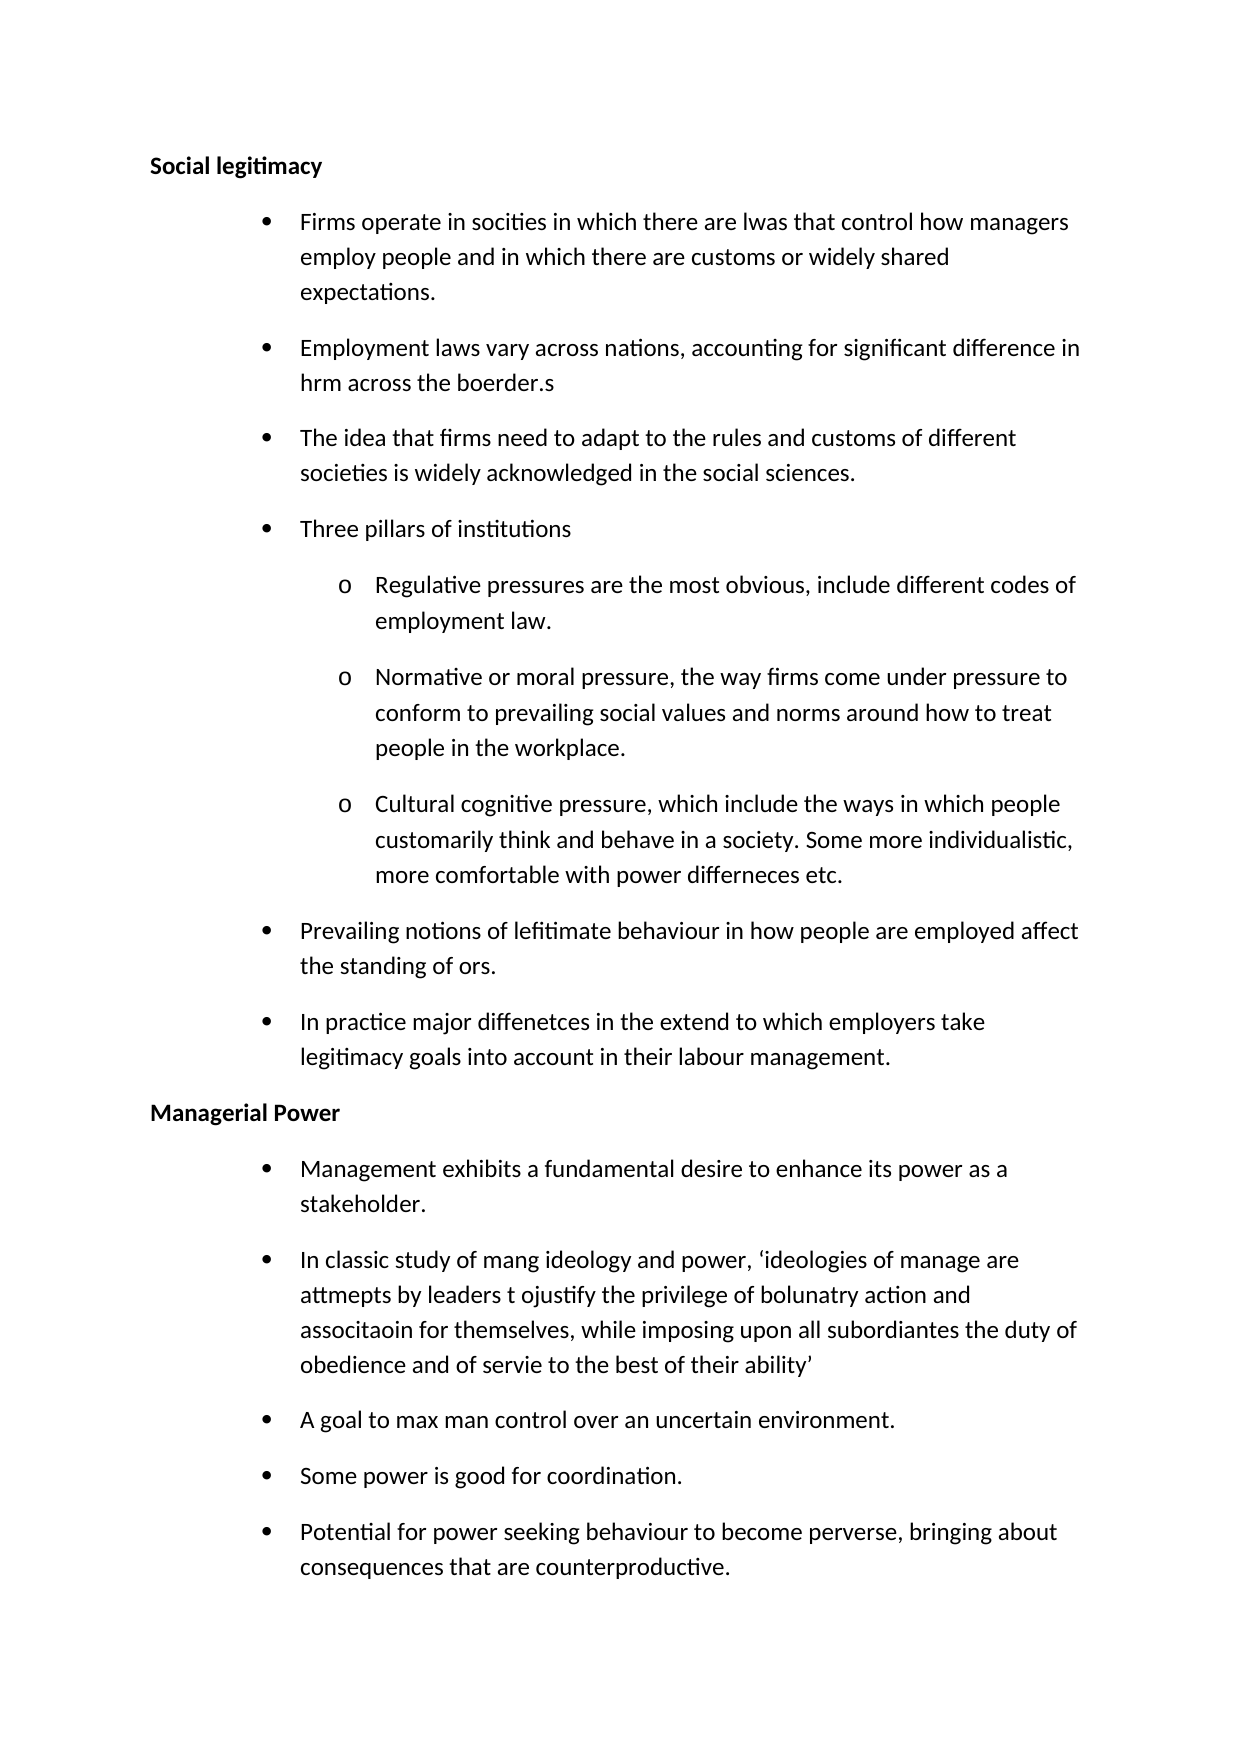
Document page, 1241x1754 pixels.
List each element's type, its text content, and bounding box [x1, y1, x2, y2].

list Some power is good for coordination. [262, 1460, 1090, 1491]
list Regulative pressures are the most obvious, include different codes of employment law. [337, 569, 1090, 636]
text Social legitimacy [150, 150, 1090, 181]
list Prevailing notions of lefitimate behaviour in how people are employed affect the standing of ors. [262, 915, 1090, 981]
list In practice major diffenetces in the extend to which employers take legitimacy goals into account in their labour management. [262, 1006, 1090, 1072]
list Management exhibits a fundamental desire to enhance its power as a stakeholder. [262, 1153, 1090, 1218]
list In classic study of mang ideology and power, ‘ideologies of manage are attmepts by leaders t ojustify the privilege of bolunatry action and associtaoin for themselves, while imposing upon all subordiantes the duty of obedience and of servie to the best of their ability’ [262, 1244, 1090, 1379]
list A goal to max man control over an uncertain environment. [262, 1404, 1090, 1435]
list Cultural cognitive pressure, which include the ways in which people customarily think and behave in a society. Some more individualistic, more comfortable with power differneces etc. [337, 788, 1090, 890]
list Firms operate in socities in which there are lwas that control how managers employ people and in which there are customs or widely shared expectations. [262, 206, 1090, 306]
list The idea that firms need to adapt to the rules and customs of different societies is widely acknowledged in the social sciences. [262, 422, 1090, 488]
text Managerial Power [150, 1097, 1090, 1128]
list Employment laws vary across nations, accounting for significant difference in hrm across the boerder.s [262, 332, 1090, 397]
list Normative or moral pressure, the way firms come under pressure to conform to prevailing social values and norms around how to treat people in the workplace. [337, 661, 1090, 763]
list Potential for power seeking behaviour to become perverse, bringing about consequences that are counterproductive. [262, 1516, 1090, 1582]
list Three pillars of institutions [262, 513, 1090, 544]
